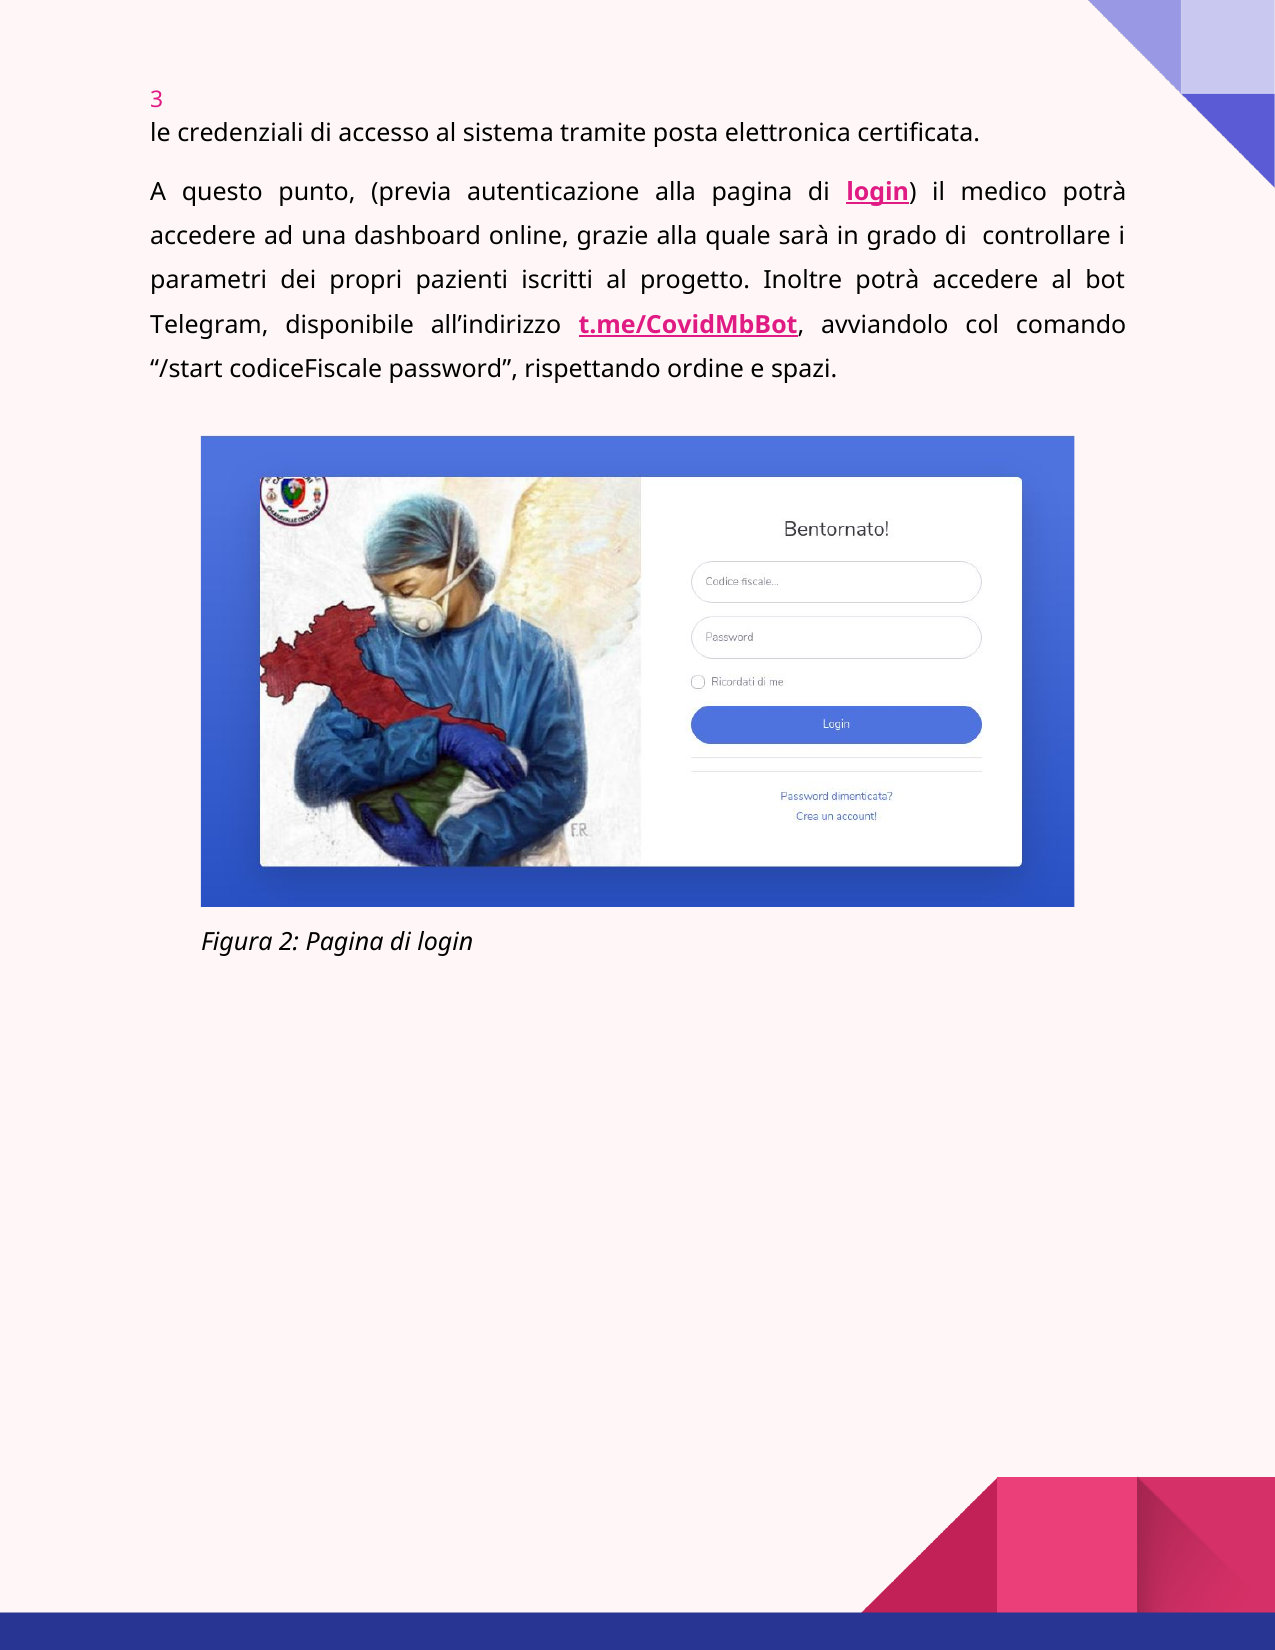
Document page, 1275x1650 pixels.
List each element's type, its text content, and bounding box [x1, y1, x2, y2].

picture [0, 1475, 1275, 1650]
text Figura 2: Pagina di login [201, 907, 1074, 958]
text le credenziali di accesso al sistema tramite posta elettronica certificata. [150, 114, 1087, 149]
text A questo punto, (previa autenticazione alla pagina di login) il medico potrà accedere ad una dashboard online, grazie alla quale sarà in grado di controllare i parametri dei propri pazienti iscritti al progetto. Inoltre potrà accedere al bot Telegram, disponibile all’indirizzo t.me/CovidMbBot, avviandolo col comando “/start codiceFiscale password”, rispettando ordine e spazi. [150, 173, 1127, 384]
picture [1087, 0, 1275, 188]
picture [200, 435, 1075, 907]
